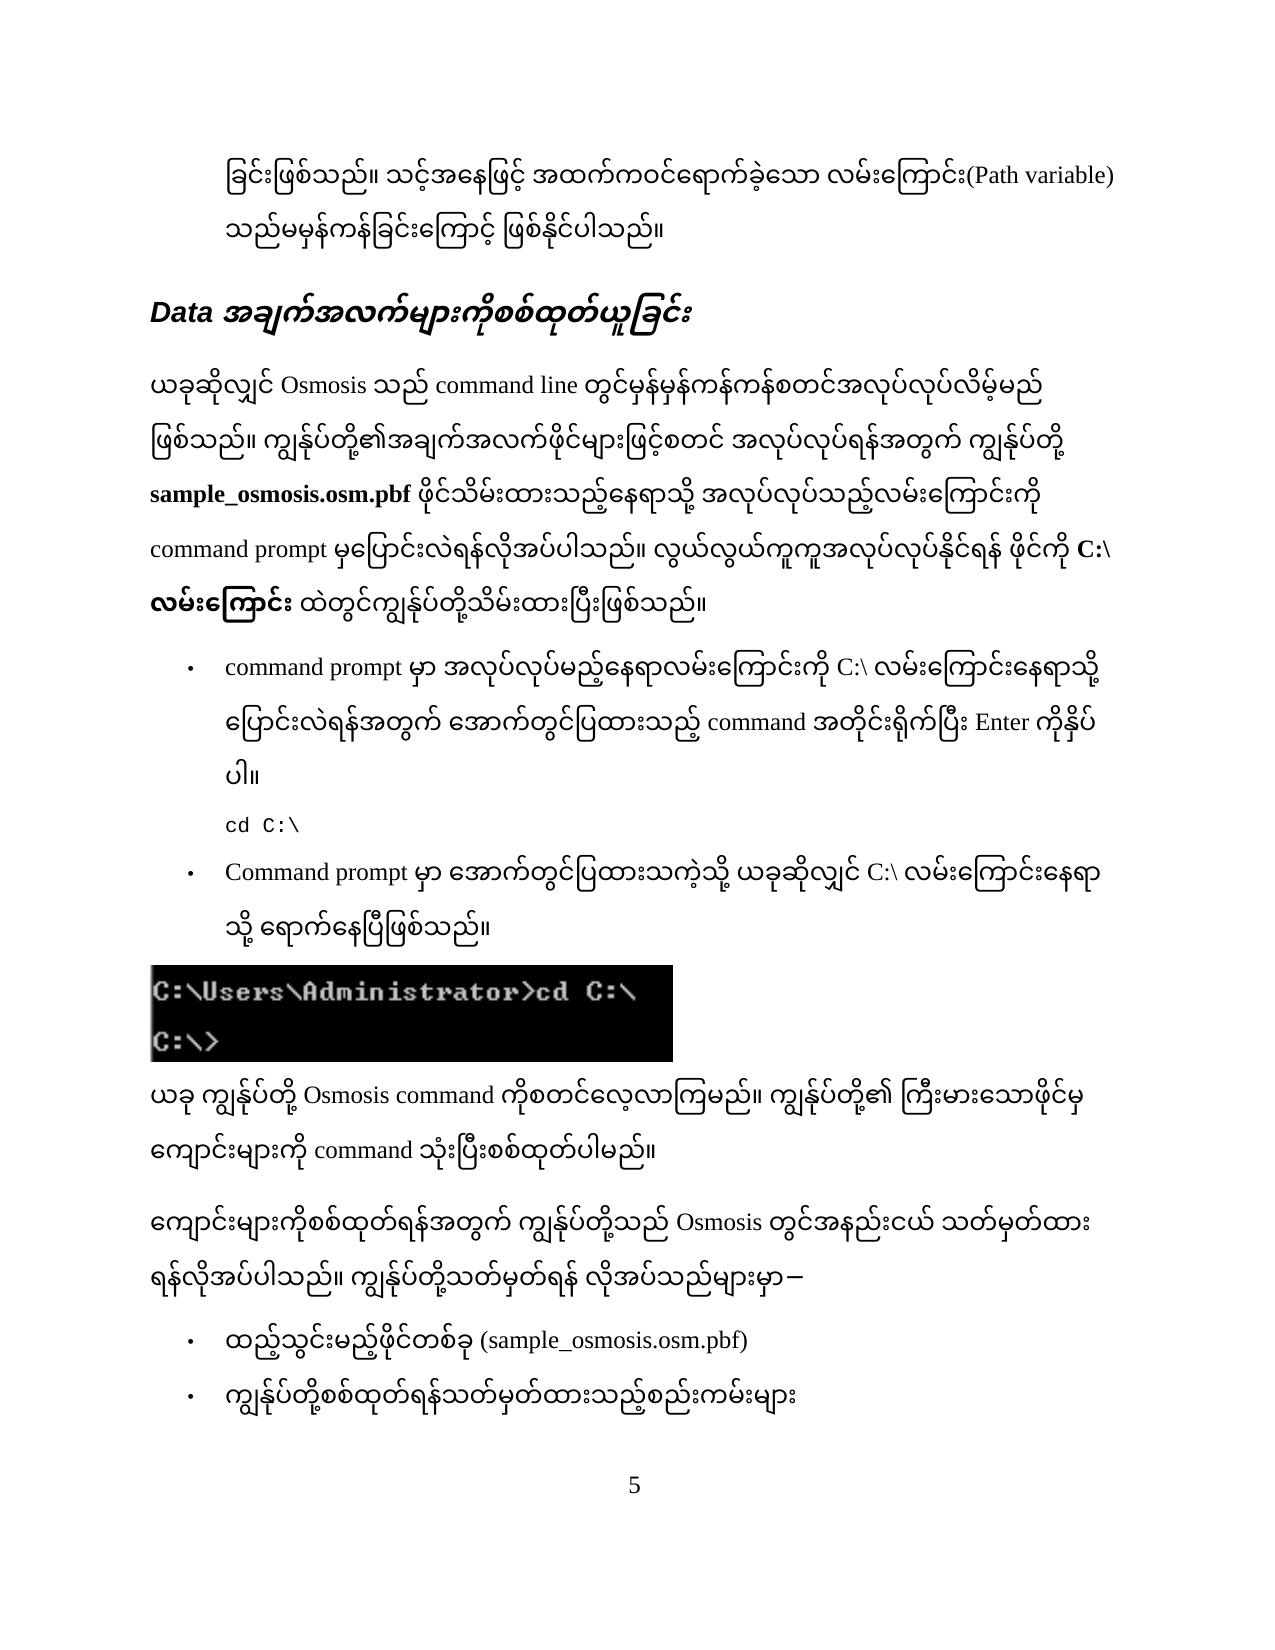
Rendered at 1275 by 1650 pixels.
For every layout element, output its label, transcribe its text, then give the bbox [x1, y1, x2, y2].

list ခြင်းဖြစ်သည်။ သင့်အနေဖြင့် အထက်ကဝင်ရောက်ခဲ့သော လမ်းကြောင်း(Path variable) သည်မမှန်ကန်ခြင်းကြောင့် ဖြစ်နိုင်ပါသည်။ [187, 150, 1125, 259]
picture [150, 965, 673, 1062]
text ယခု ကျွန်ုပ်တို့ Osmosis command ကိုစတင်လေ့လာကြမည်။ ကျွန်ုပ်တို့၏ ကြီးမားသောဖိုင်မှ ကျောင်းများကို command သုံးပြီးစစ်ထုတ်ပါမည်။ [150, 1071, 1125, 1180]
list command prompt မှာ အလုပ်လုပ်မည့်နေရာလမ်းကြောင်းကို C:\ လမ်းကြောင်းနေရာသို့ ပြောင်းလဲရန်အတွက် အောက်တွင်ပြထားသည့် command အတိုင်းရိုက်ပြီး Enter ကိုနှိပ်ပါ။ [187, 642, 1125, 806]
list cd C:\ [187, 815, 1125, 839]
text ကျောင်းများကိုစစ်ထုတ်ရန်အတွက် ကျွန်ုပ်တို့သည် Osmosis တွင်အနည်းငယ် သတ်မှတ်ထားရန်လိုအပ်ပါသည်။ ကျွန်ုပ်တို့သတ်မှတ်ရန် လိုအပ်သည်များမှာ− [150, 1198, 1125, 1307]
text ယခုဆိုလျှင် Osmosis သည် command line တွင်မှန်မှန်ကန်ကန်စတင်အလုပ်လုပ်လိမ့်မည်ဖြစ်သည်။ ကျွန်ုပ်တို့၏အချက်အလက်ဖိုင်များဖြင့်စတင် အလုပ်လုပ်ရန်အတွက် ကျွန်ုပ်တို့ sample_osmosis.osm.pbf ဖိုင်သိမ်းထားသည့်နေရာသို့ အလုပ်လုပ်သည့်လမ်းကြောင်းကို command prompt မှပြောင်းလဲရန်လိုအပ်ပါသည်။ လွယ်လွယ်ကူကူအလုပ်လုပ်နိုင်ရန် ဖိုင်ကို C:\ လမ်းကြောင်း ထဲတွင်ကျွန်ုပ်တို့သိမ်းထားပြီးဖြစ်သည်။ [150, 360, 1125, 633]
list Command prompt မှာ အောက်တွင်ပြထားသကဲ့သို့ ယခုဆိုလျှင် C:\ လမ်းကြောင်းနေရာသို့ ရောက်နေပြီဖြစ်သည်။ [187, 848, 1125, 957]
list ထည့်သွင်းမည့်ဖိုင်တစ်ခု (sample_osmosis.osm.pbf) [187, 1316, 1125, 1370]
list ကျွန်ုပ်တို့စစ်ထုတ်ရန်သတ်မှတ်ထားသည့်စည်းကမ်းများ [187, 1370, 1125, 1425]
subtitle Data အချက်အလက်များကိုစစ်ထုတ်ယူခြင်း [150, 284, 1125, 348]
